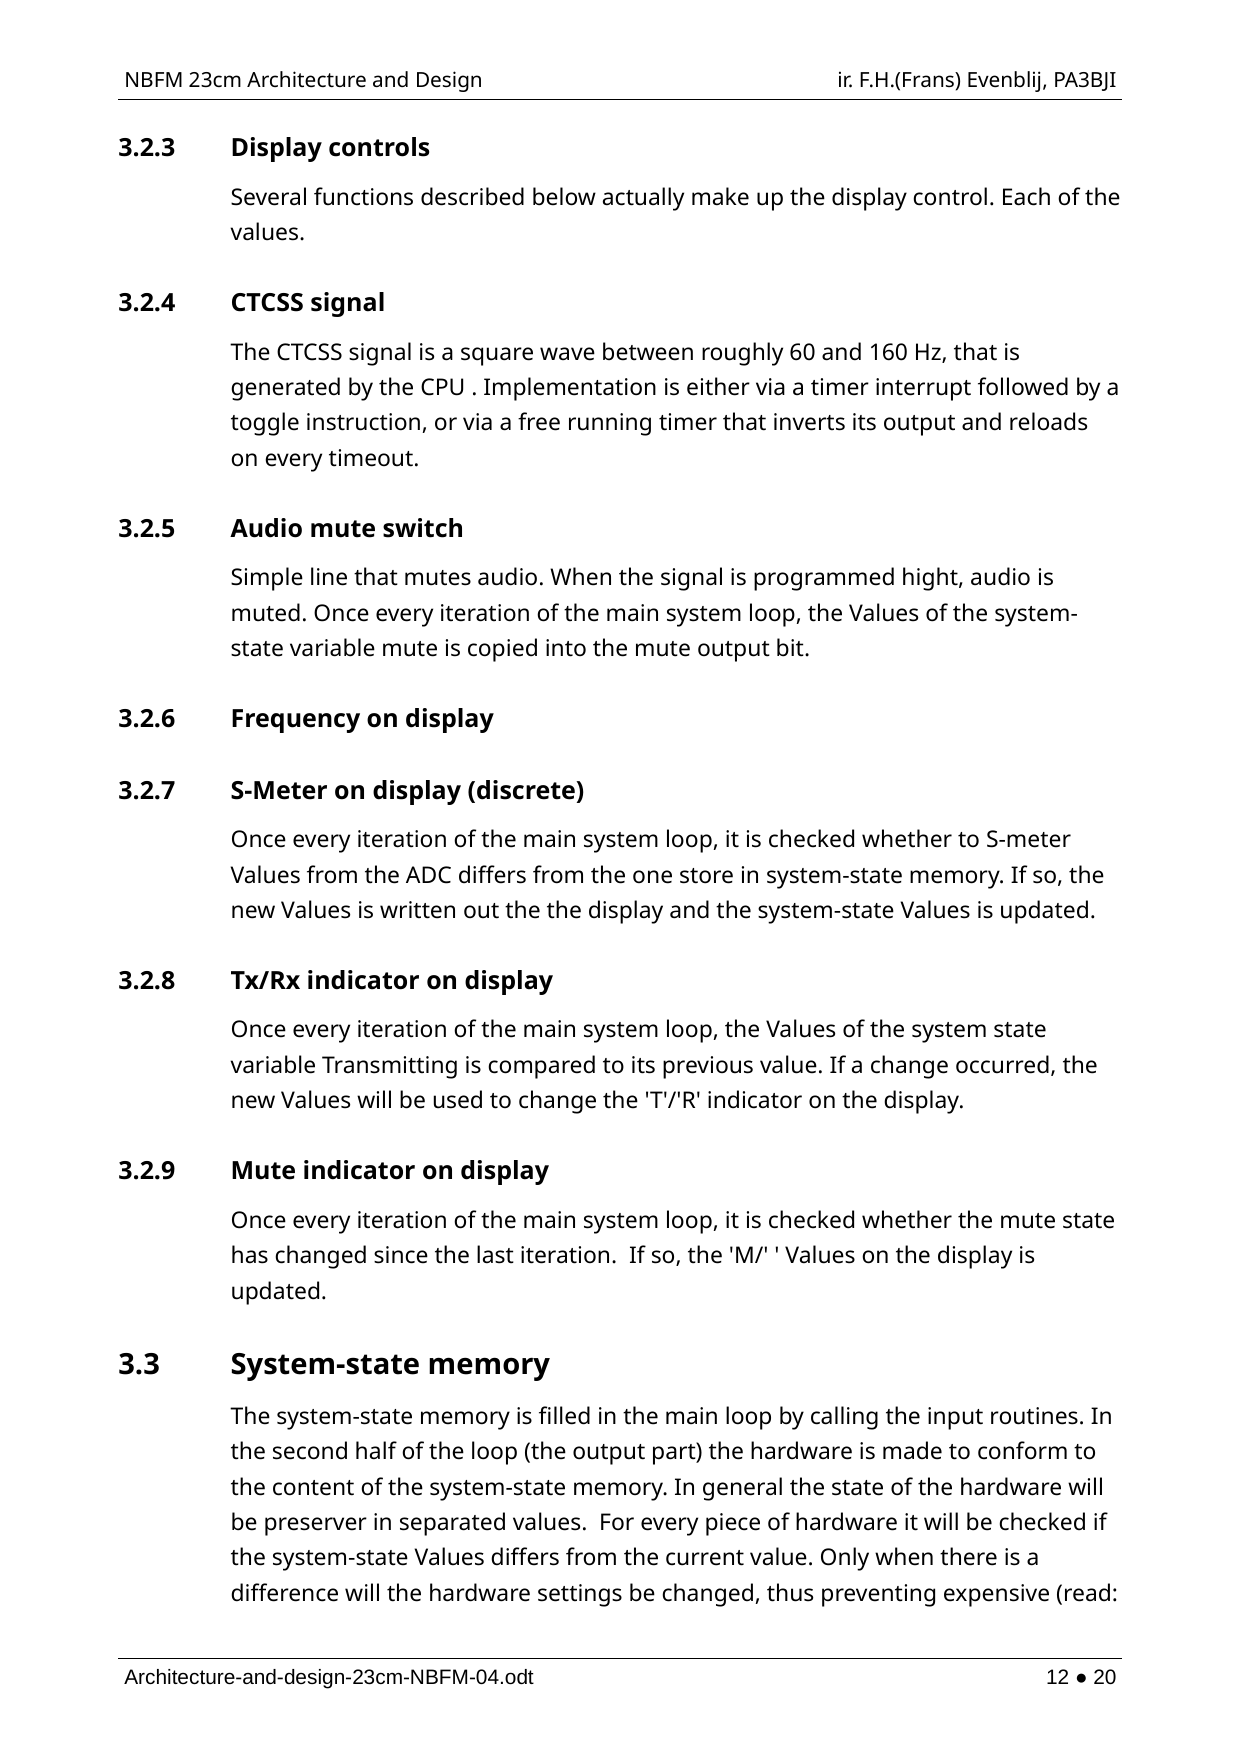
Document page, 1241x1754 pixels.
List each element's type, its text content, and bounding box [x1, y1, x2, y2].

list Frequency on display [118, 701, 1122, 735]
text The CTCSS signal is a square wave between roughly 60 and 160 Hz, that is generated by the CPU . Implementation is either via a timer interrupt followed by a toggle instruction, or via a free running timer that inverts its output and reloads on every timeout. [230, 331, 1122, 473]
list S-Meter on display (discrete) [118, 772, 1122, 806]
text Once every iteration of the main system loop, the Values of the system state variable Transmitting is compared to its previous value. If a change occurred, the new Values will be used to change the 'T'/'R' indicator on the display. [230, 1009, 1122, 1116]
list Mute indicator on display [118, 1153, 1122, 1187]
text Once every iteration of the main system loop, it is checked whether the mute state has changed since the last iteration. If so, the 'M/' ' Values on the display is updated. [230, 1199, 1122, 1306]
text Several functions described below actually make up the display control. Each of the values. [230, 176, 1122, 247]
text Simple line that mutes audio. When the signal is programmed hight, audio is muted. Once every iteration of the main system loop, the Values of the system-state variable mute is copied into the mute output bit. [230, 557, 1122, 663]
list Display controls [118, 130, 1122, 164]
list CTCSS signal [118, 285, 1122, 319]
text The system-state memory is filled in the main loop by calling the input routines. In the second half of the loop (the output part) the hardware is made to conform to the content of the system-state memory. In general the state of the hardware will be preserver in separated values. For every piece of hardware it will be checked if the system-state Values differs from the current value. Only when there is a difference will the hardware settings be changed, thus preventing expensive (read: [230, 1396, 1122, 1608]
text Once every iteration of the main system loop, it is checked whether to S-meter Values from the ADC differs from the one store in system-state memory. If so, the new Values is written out the the display and the system-state Values is updated. [230, 819, 1122, 925]
list System-state memory [118, 1343, 1122, 1383]
list Tx/Rx indicator on display [118, 963, 1122, 997]
list Audio mute switch [118, 511, 1122, 544]
